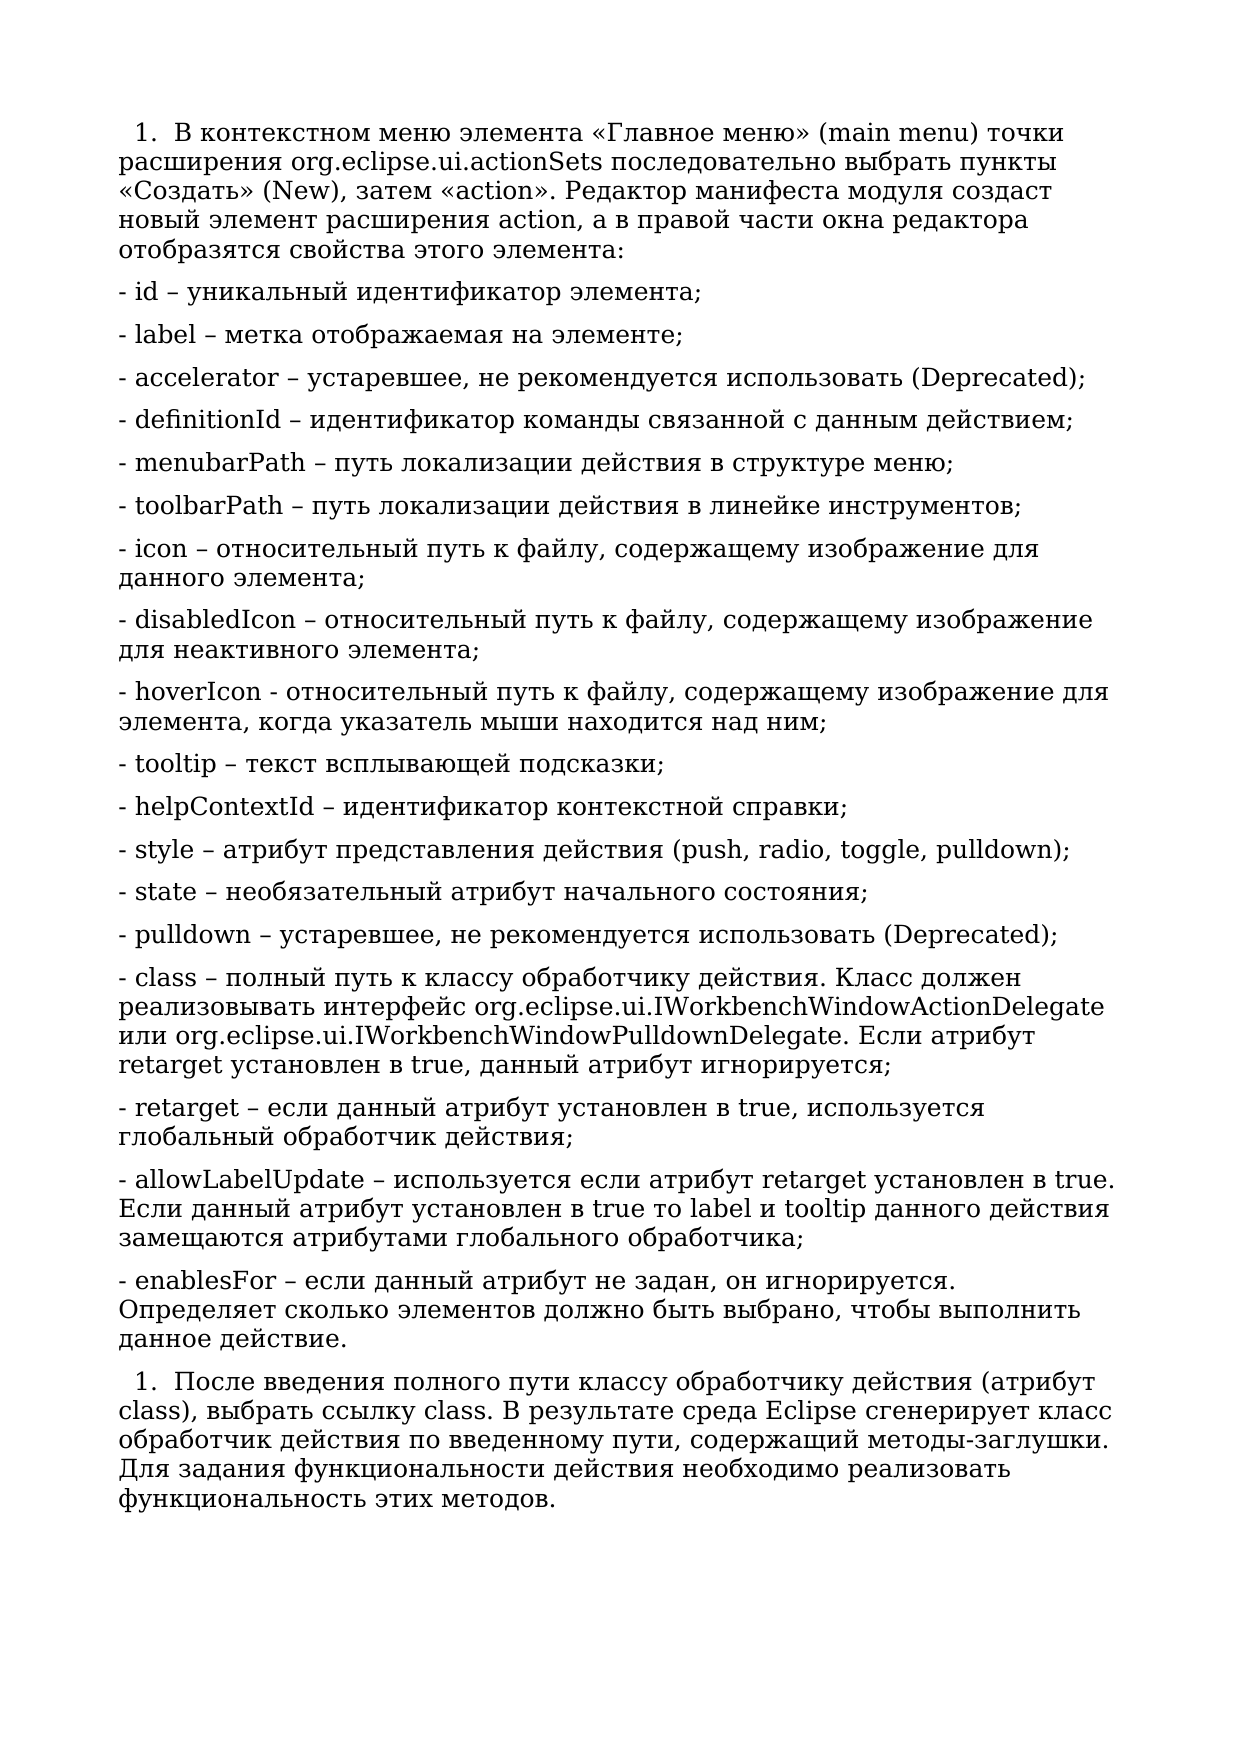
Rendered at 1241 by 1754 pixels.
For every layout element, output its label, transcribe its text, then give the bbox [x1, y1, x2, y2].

text - class – полный путь к классу обработчику действия. Класс должен реализовывать интерфейс org.eclipse.ui.IWorkbenchWindowActionDelegate или org.eclipse.ui.IWorkbenchWindowPulldownDelegate. Если атрибут retarget установлен в true, данный атрибут игнорируется; [118, 963, 1122, 1079]
text - allowLabelUpdate – используется если атрибут retarget установлен в true. Если данный атрибут установлен в true то label и tooltip данного действия замещаются атрибутами глобального обработчика; [118, 1165, 1122, 1252]
text - retarget – если данный атрибут установлен в true, используется глобальный обработчик действия; [118, 1093, 1122, 1151]
text - toolbarPath – путь локализации действия в линейке инструментов; [118, 491, 1122, 520]
text - accelerator – устаревшее, не рекомендуется использовать (Deprecated); [118, 363, 1122, 392]
text - enablesFor – если данный атрибут не задан, он игнорируется. Определяет сколько элементов должно быть выбрано, чтобы выполнить данное действие. [118, 1266, 1122, 1353]
list В контекстном меню элемента «Главное меню» (main menu) точки расширения org.eclipse.ui.actionSets последовательно выбрать пункты «Создать» (New), затем «action». Редактор манифеста модуля создаст новый элемент расширения action, а в правой части окна редактора отобразятся свойства этого элемента: [118, 118, 1122, 264]
text - pulldown – устаревшее, не рекомендуется использовать (Deprecated); [118, 920, 1122, 949]
text - menubarPath – путь локализации действия в структуре меню; [118, 448, 1122, 477]
text - id – уникальный идентификатор элемента; [118, 277, 1122, 307]
text - hoverIcon - относительный путь к файлу, содержащему изображение для элемента, когда указатель мыши находится над ним; [118, 677, 1122, 736]
text - icon – относительный путь к файлу, содержащему изображение для данного элемента; [118, 534, 1122, 592]
text - tooltip – текст всплывающей подсказки; [118, 749, 1122, 778]
text - label – метка отображаемая на элементе; [118, 320, 1122, 349]
text - definitionId – идентификатор команды связанной с данным действием; [118, 406, 1122, 435]
list После введения полного пути классу обработчику действия (атрибут class), выбрать ссылку class. В результате среда Eclipse сгенерирует класс обработчик действия по введенному пути, содержащий методы-заглушки. Для задания функциональности действия необходимо реализовать функциональность этих методов. [118, 1367, 1122, 1513]
text - style – атрибут представления действия (push, radio, toggle, pulldown); [118, 835, 1122, 864]
text - state – необязательный атрибут начального состояния; [118, 877, 1122, 907]
text - disabledIcon – относительный путь к файлу, содержащему изображение для неактивного элемента; [118, 606, 1122, 664]
text - helpContextId – идентификатор контекстной справки; [118, 792, 1122, 821]
